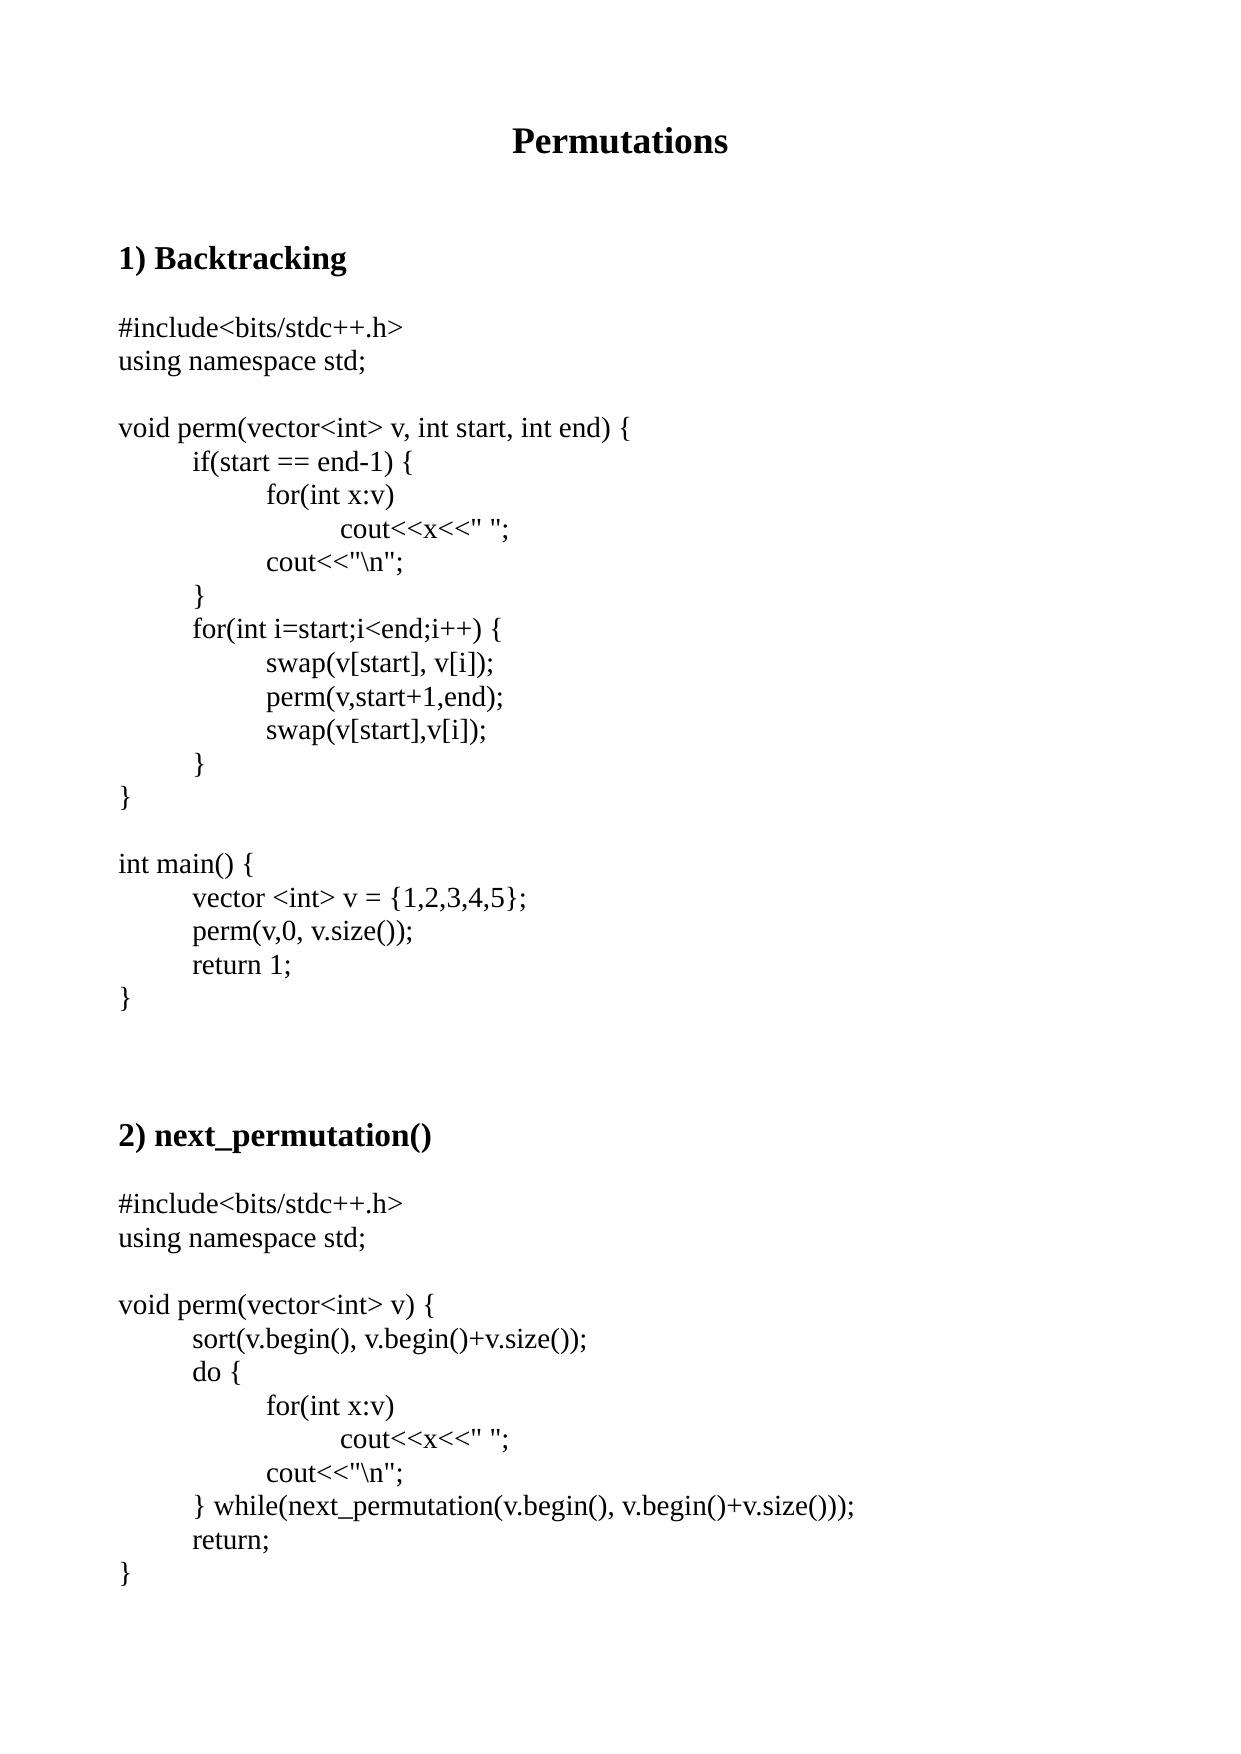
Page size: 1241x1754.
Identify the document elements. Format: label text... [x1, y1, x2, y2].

text void perm(vector<int> v, int start, int end) { [118, 410, 1122, 444]
text } [118, 779, 1122, 813]
text perm(v,start+1,end); [118, 679, 1122, 712]
text 2) next_permutation() [118, 1115, 1122, 1153]
text cout<<x<<" "; [118, 1421, 1122, 1455]
text sort(v.begin(), v.begin()+v.size()); [118, 1321, 1122, 1354]
text int main() { [118, 846, 1122, 880]
text using namespace std; [118, 343, 1122, 377]
text } [118, 1556, 1122, 1589]
text if(start == end-1) { [118, 444, 1122, 477]
text } [118, 981, 1122, 1014]
text swap(v[start], v[i]); [118, 645, 1122, 679]
text } [118, 578, 1122, 612]
text swap(v[start],v[i]); [118, 712, 1122, 746]
text #include<bits/stdc++.h> [118, 310, 1122, 343]
text 1) Backtracking [118, 238, 1122, 276]
text for(int x:v) [118, 477, 1122, 511]
text vector <int> v = {1,2,3,4,5}; [118, 880, 1122, 913]
text cout<<x<<" "; [118, 511, 1122, 544]
text for(int i=start;i<end;i++) { [118, 612, 1122, 645]
text } while(next_permutation(v.begin(), v.begin()+v.size())); [118, 1488, 1122, 1522]
text cout<<"\n"; [118, 1455, 1122, 1488]
text for(int x:v) [118, 1388, 1122, 1421]
text #include<bits/stdc++.h> [118, 1187, 1122, 1220]
text do { [118, 1354, 1122, 1388]
text void perm(vector<int> v) { [118, 1287, 1122, 1321]
text Permutations [118, 118, 1122, 161]
text return; [118, 1522, 1122, 1556]
text return 1; [118, 947, 1122, 981]
text perm(v,0, v.size()); [118, 913, 1122, 947]
text using namespace std; [118, 1220, 1122, 1254]
text cout<<"\n"; [118, 544, 1122, 578]
text } [118, 746, 1122, 779]
